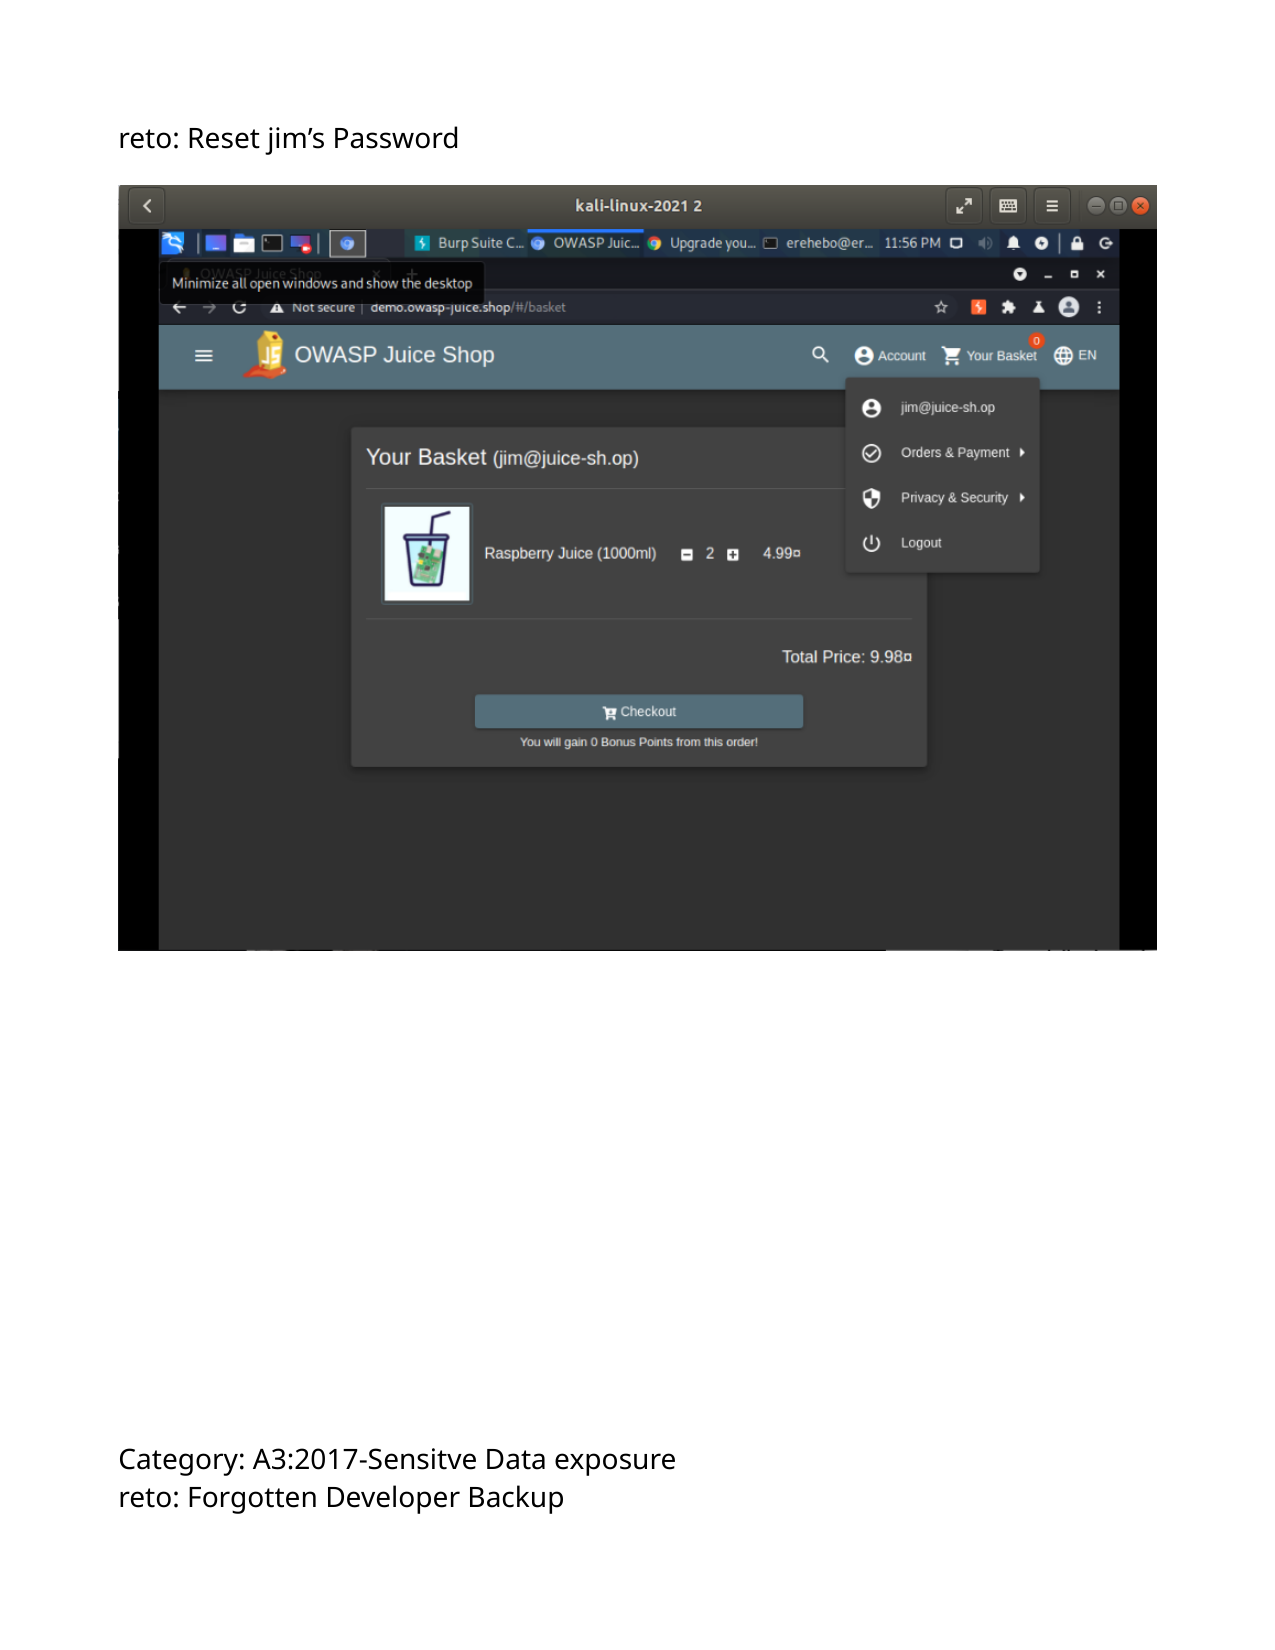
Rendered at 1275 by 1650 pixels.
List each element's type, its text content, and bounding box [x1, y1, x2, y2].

text reto: Reset jim’s Password [118, 118, 1157, 156]
text reto: Forgotten Developer Backup [118, 1478, 1157, 1516]
text Category: A3:2017-Sensitve Data exposure [118, 1439, 1157, 1478]
picture [118, 185, 1157, 951]
